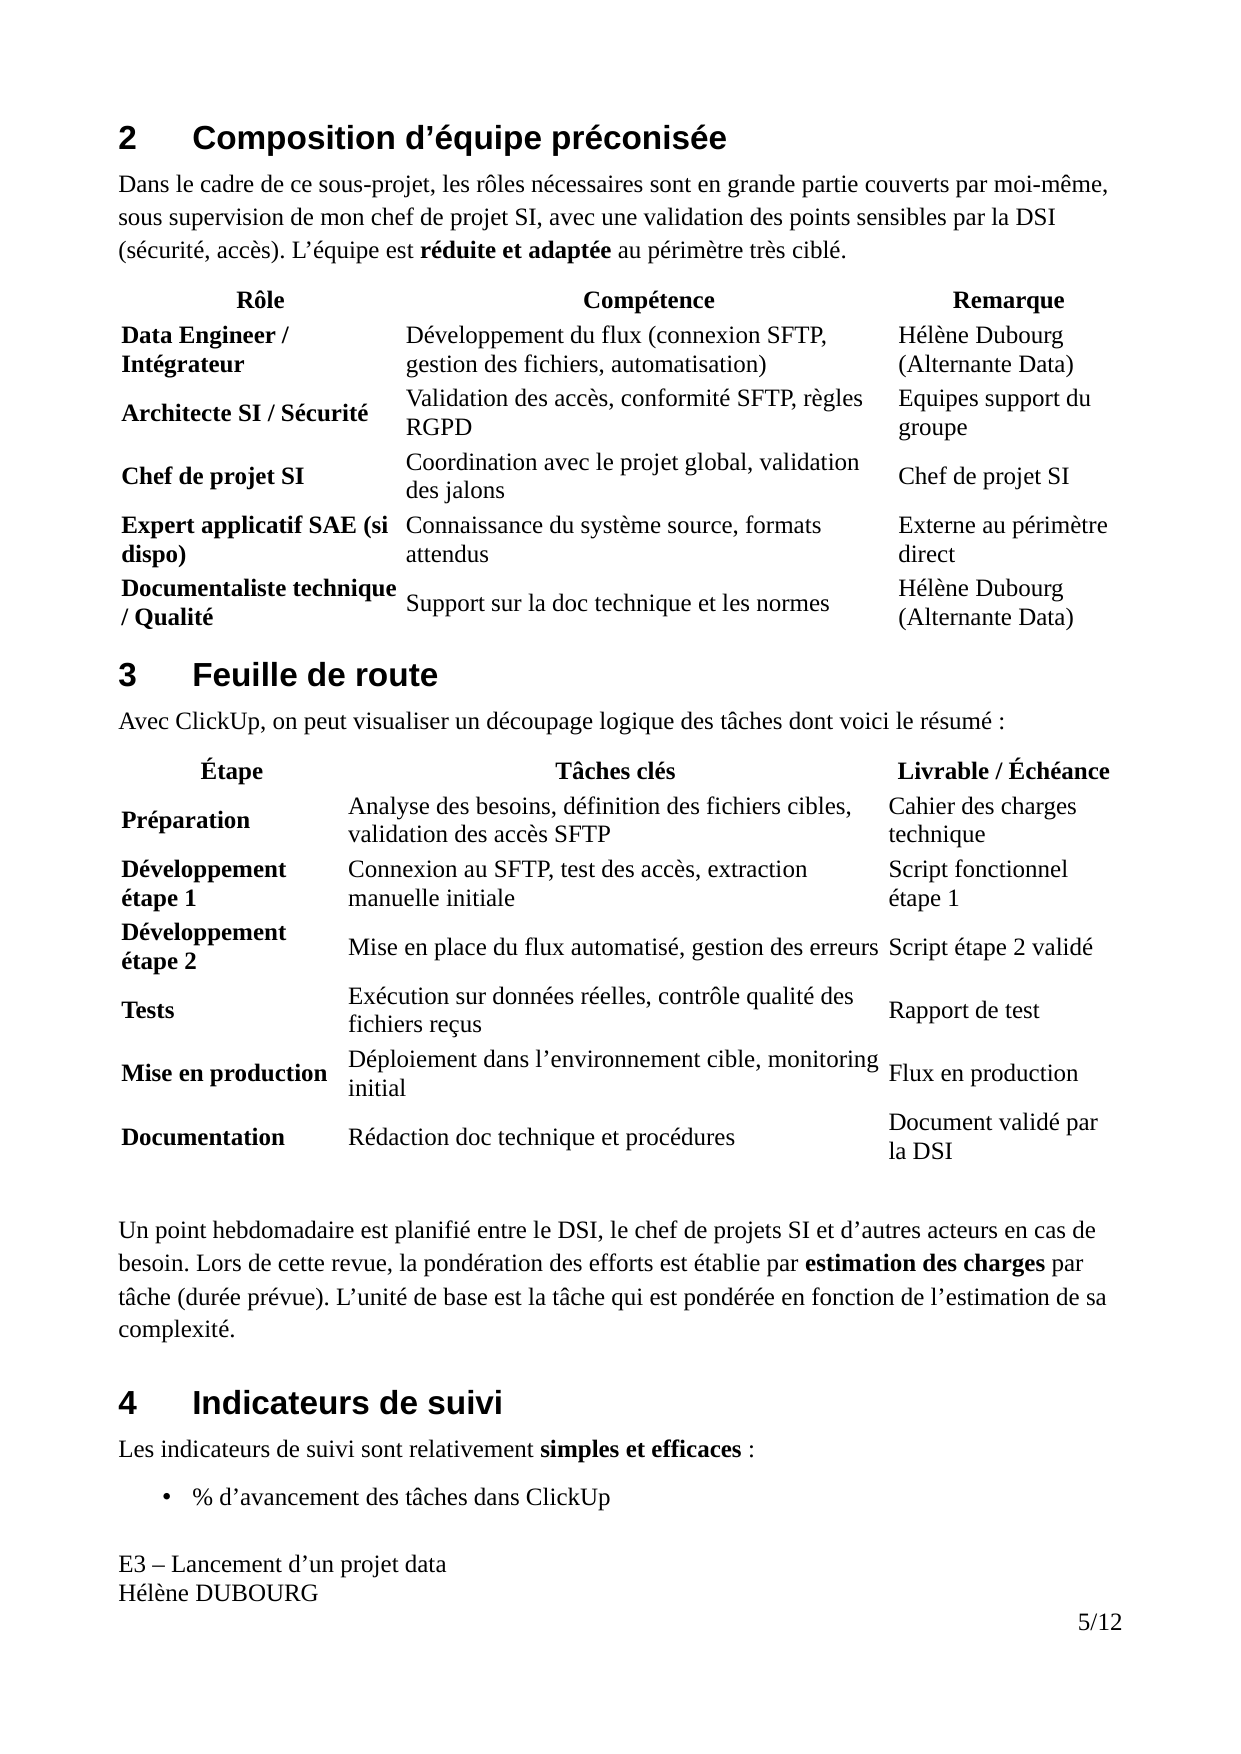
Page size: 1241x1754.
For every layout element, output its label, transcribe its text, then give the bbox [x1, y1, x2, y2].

table_header Compétence [403, 283, 895, 317]
subtitle Composition d’équipe préconisée [118, 118, 1122, 157]
table_cell Flux en production [885, 1041, 1122, 1104]
table_cell Hélène Dubourg (Alternante Data) [895, 317, 1122, 381]
table_cell Connexion au SFTP, test des accès, extraction manuelle initiale [345, 851, 885, 914]
table_header Étape [118, 753, 345, 788]
list % d’avancement des tâches dans ClickUp [162, 1482, 1122, 1510]
table_cell Mise en production [118, 1041, 345, 1104]
table_cell Script fonctionnel étape 1 [885, 851, 1122, 914]
table_cell Documentation [118, 1105, 345, 1168]
table_cell Exécution sur données réelles, contrôle qualité des fichiers reçus [345, 978, 885, 1041]
table_cell Cahier des charges technique [885, 788, 1122, 851]
table_header Rôle [118, 283, 403, 317]
text Les indicateurs de suivi sont relativement simples et efficaces : [118, 1434, 1122, 1463]
subtitle Feuille de route [118, 655, 1122, 693]
text Dans le cadre de ce sous-projet, les rôles nécessaires sont en grande partie couverts par moi-même, sous supervision de mon chef de projet SI, avec une validation des points sensibles par la DSI (sécurité, accès). L’équipe est réduite et adaptée au périmètre très ciblé. [118, 169, 1122, 264]
table_cell Rapport de test [885, 978, 1122, 1041]
table_cell Mise en place du flux automatisé, gestion des erreurs [345, 915, 885, 978]
table_cell Préparation [118, 788, 345, 851]
table_cell Document validé par la DSI [885, 1105, 1122, 1168]
table_cell Tests [118, 978, 345, 1041]
table_cell Architecte SI / Sécurité [118, 381, 403, 444]
text Un point hebdomadaire est planifié entre le DSI, le chef de projets SI et d’autres acteurs en cas de besoin. Lors de cette revue, la pondération des efforts est établie par estimation des charges par tâche (durée prévue). L’unité de base est la tâche qui est pondérée en fonction de l’estimation de sa complexité. [118, 1216, 1122, 1343]
table_header Livrable / Échéance [885, 753, 1122, 788]
table_cell Analyse des besoins, définition des fichiers cibles, validation des accès SFTP [345, 788, 885, 851]
table_cell Connaissance du système source, formats attendus [403, 507, 895, 571]
table_cell Expert applicatif SAE (si dispo) [118, 507, 403, 571]
text Avec ClickUp, on peut visualiser un découpage logique des tâches dont voici le résumé : [118, 706, 1122, 734]
subtitle Indicateurs de suivi [118, 1383, 1122, 1421]
table_cell Script étape 2 validé [885, 915, 1122, 978]
table_cell Data Engineer / Intégrateur [118, 317, 403, 381]
table_cell Rédaction doc technique et procédures [345, 1105, 885, 1168]
table_cell Chef de projet SI [895, 444, 1122, 507]
table_cell Support sur la doc technique et les normes [403, 571, 895, 634]
table_cell Validation des accès, conformité SFTP, règles RGPD [403, 381, 895, 444]
table_cell Développement étape 1 [118, 851, 345, 914]
table_cell Coordination avec le projet global, validation des jalons [403, 444, 895, 507]
table_cell Externe au périmètre direct [895, 507, 1122, 571]
table_header Tâches clés [345, 753, 885, 788]
table_cell Documentaliste technique / Qualité [118, 571, 403, 634]
table_cell Hélène Dubourg (Alternante Data) [895, 571, 1122, 634]
table_cell Développement étape 2 [118, 915, 345, 978]
table_cell Développement du flux (connexion SFTP, gestion des fichiers, automatisation) [403, 317, 895, 381]
table_cell Equipes support du groupe [895, 381, 1122, 444]
table_header Remarque [895, 283, 1122, 317]
table_cell Chef de projet SI [118, 444, 403, 507]
table_cell Déploiement dans l’environnement cible, monitoring initial [345, 1041, 885, 1104]
